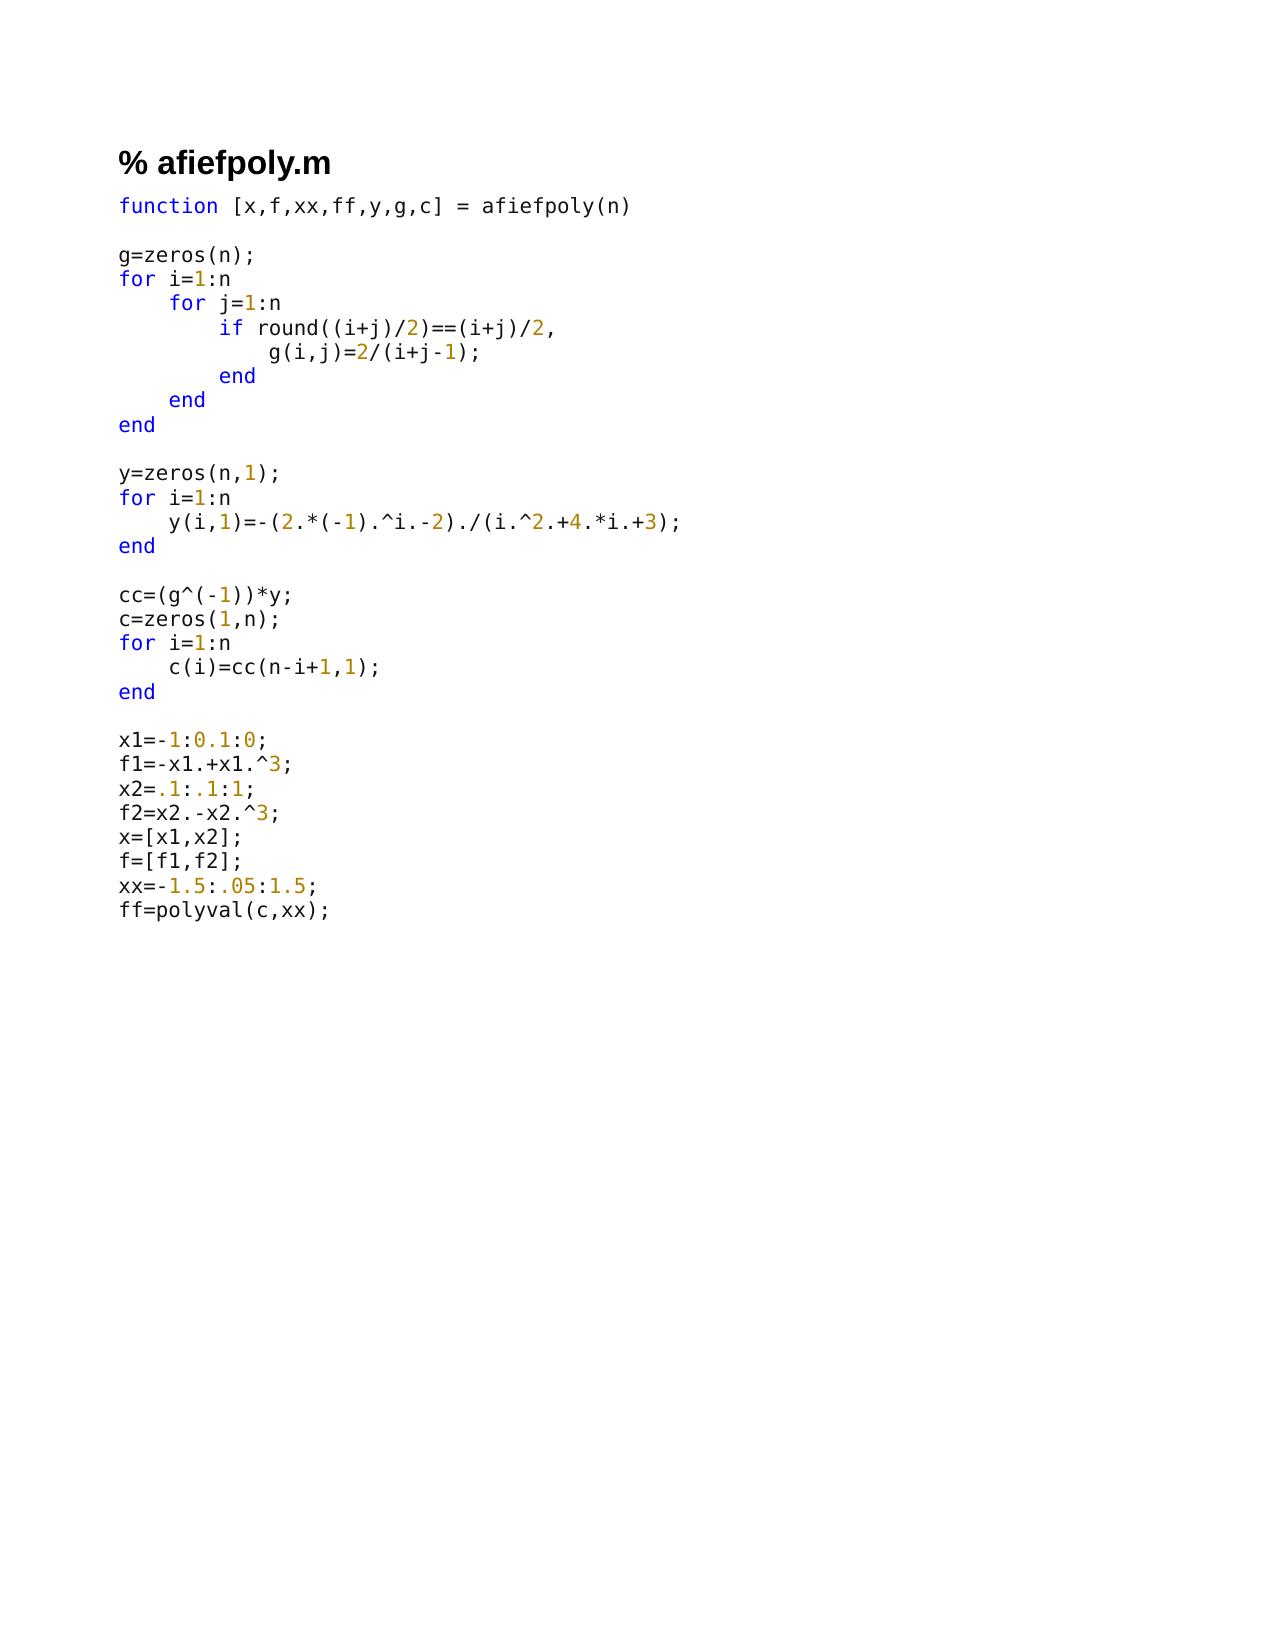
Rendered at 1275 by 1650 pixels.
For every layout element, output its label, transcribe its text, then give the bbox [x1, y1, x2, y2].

text for i=1:n [118, 486, 1157, 510]
text x1=-1:0.1:0; [118, 728, 1157, 752]
text xx=-1.5:.05:1.5; [118, 874, 1157, 898]
text f1=-x1.+x1.^3; [118, 752, 1157, 777]
text if round((i+j)/2)==(i+j)/2, [118, 316, 1157, 340]
subtitle % afiefpoly.m [118, 143, 1157, 182]
text f2=x2.-x2.^3; [118, 801, 1157, 825]
text f=[f1,f2]; [118, 849, 1157, 874]
text x=[x1,x2]; [118, 825, 1157, 849]
text function [x,f,xx,ff,y,g,c] = afiefpoly(n) [118, 194, 1157, 218]
text end [118, 364, 1157, 388]
text for i=1:n [118, 631, 1157, 655]
text ff=polyval(c,xx); [118, 898, 1157, 922]
text g=zeros(n); [118, 243, 1157, 267]
text end [118, 388, 1157, 413]
text for i=1:n [118, 267, 1157, 291]
text end [118, 534, 1157, 558]
text cc=(g^(-1))*y; [118, 583, 1157, 607]
text c=zeros(1,n); [118, 607, 1157, 631]
text c(i)=cc(n-i+1,1); [118, 655, 1157, 680]
text for j=1:n [118, 291, 1157, 316]
text end [118, 680, 1157, 704]
text end [118, 413, 1157, 437]
text y(i,1)=-(2.*(-1).^i.-2)./(i.^2.+4.*i.+3); [118, 510, 1157, 534]
text y=zeros(n,1); [118, 461, 1157, 486]
text x2=.1:.1:1; [118, 777, 1157, 801]
text g(i,j)=2/(i+j-1); [118, 340, 1157, 364]
